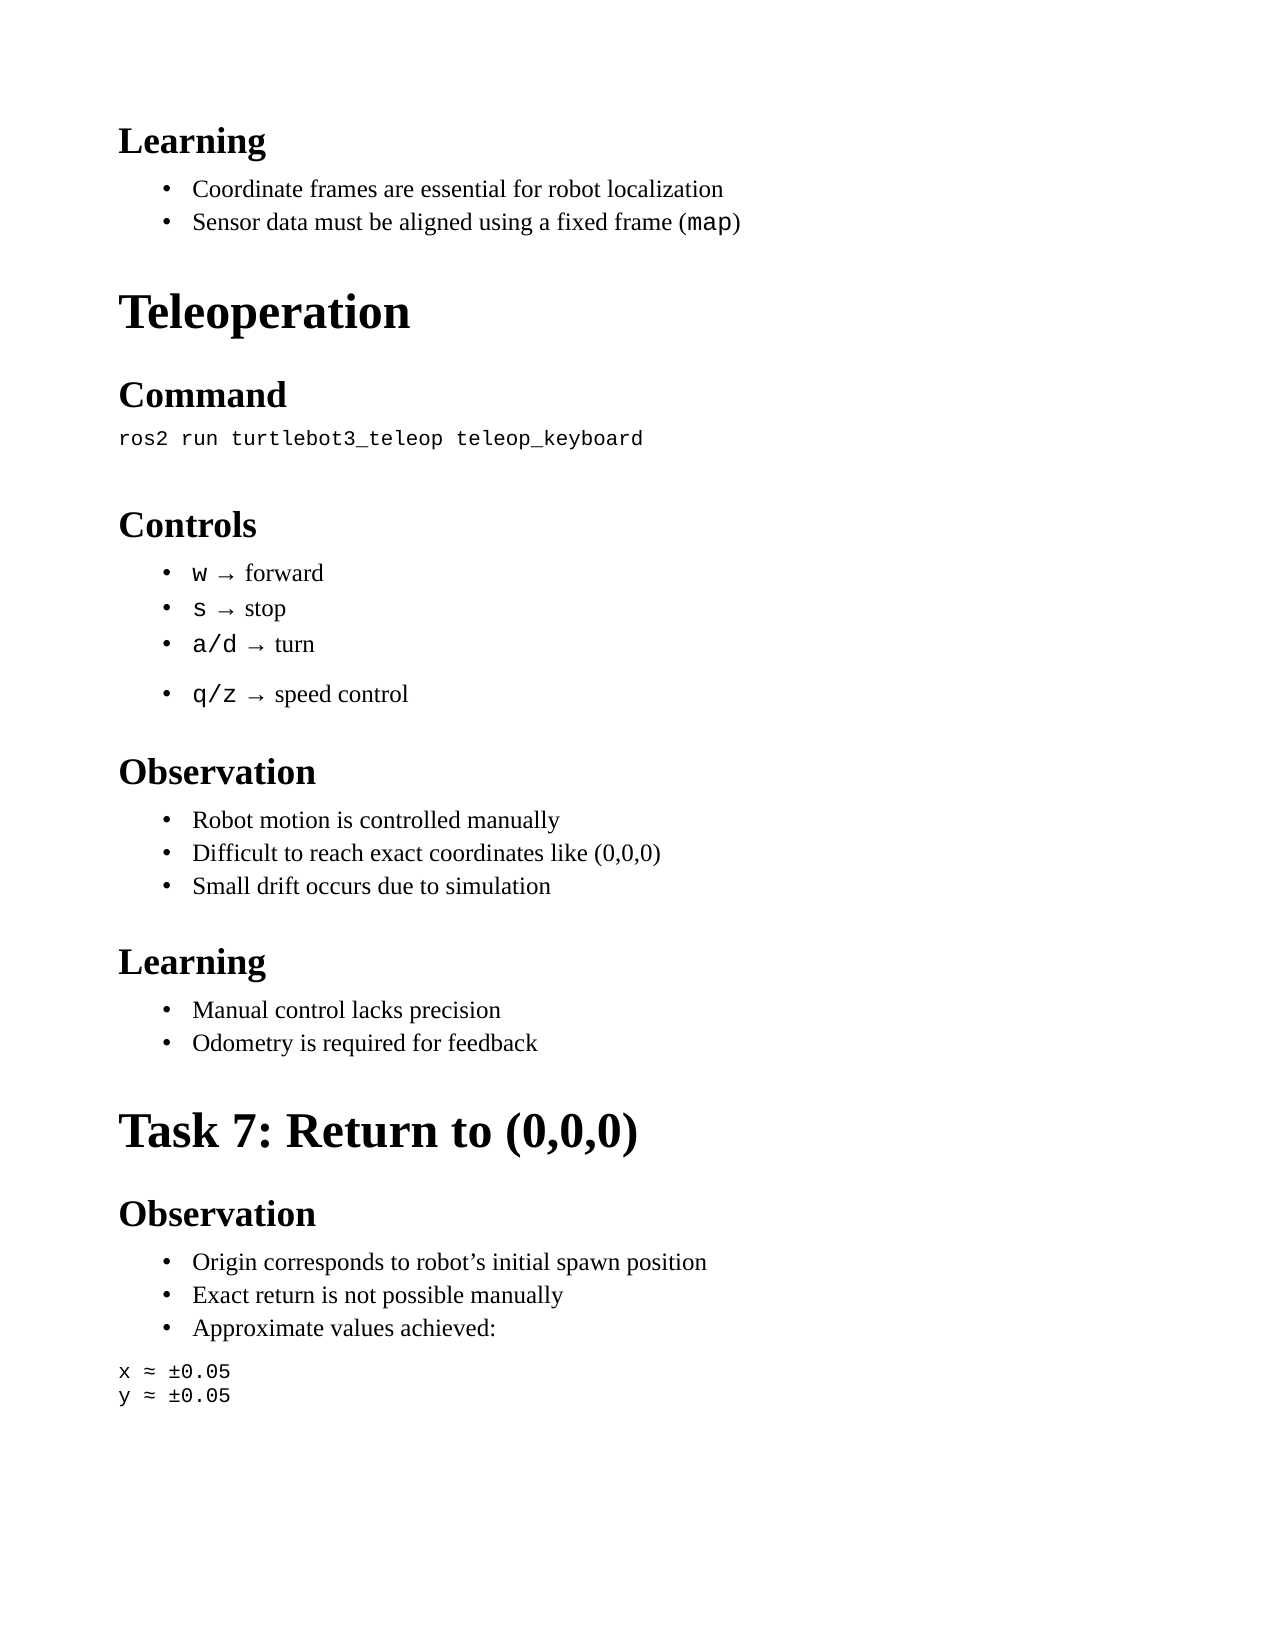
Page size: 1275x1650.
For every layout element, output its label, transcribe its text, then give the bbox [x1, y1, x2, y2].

subtitle Controls [118, 502, 1157, 545]
list Difficult to reach exact coordinates like (0,0,0) [162, 838, 1157, 867]
list Manual control lacks precision [162, 995, 1157, 1024]
list s → stop [162, 593, 1157, 624]
list w → forward [162, 558, 1157, 589]
subtitle Learning [118, 939, 1157, 983]
text x ≈ ±0.05 [118, 1361, 1157, 1384]
subtitle Observation [118, 1192, 1157, 1235]
list Approximate values achieved: [162, 1313, 1157, 1342]
list a/d → turn [162, 629, 1157, 659]
subtitle Observation [118, 749, 1157, 793]
text ros2 run turtlebot3_teleop teleop_keyboard [118, 428, 1157, 452]
list Origin corresponds to robot’s initial spawn position [162, 1247, 1157, 1276]
list Coordinate frames are essential for robot localization [162, 174, 1157, 202]
subtitle Command [118, 373, 1157, 416]
subtitle Learning [118, 118, 1157, 161]
list Small drift occurs due to simulation [162, 871, 1157, 900]
text y ≈ ±0.05 [118, 1384, 1157, 1408]
list Odometry is required for feedback [162, 1028, 1157, 1057]
list q/z → speed control [162, 679, 1157, 709]
list Exact return is not possible manually [162, 1280, 1157, 1309]
list Sensor data must be aligned using a fixed frame (map) [162, 207, 1157, 238]
subtitle Task 7: Return to (0,0,0) [118, 1101, 1157, 1158]
subtitle Teleoperation [118, 282, 1157, 339]
list Robot motion is controlled manually [162, 805, 1157, 834]
